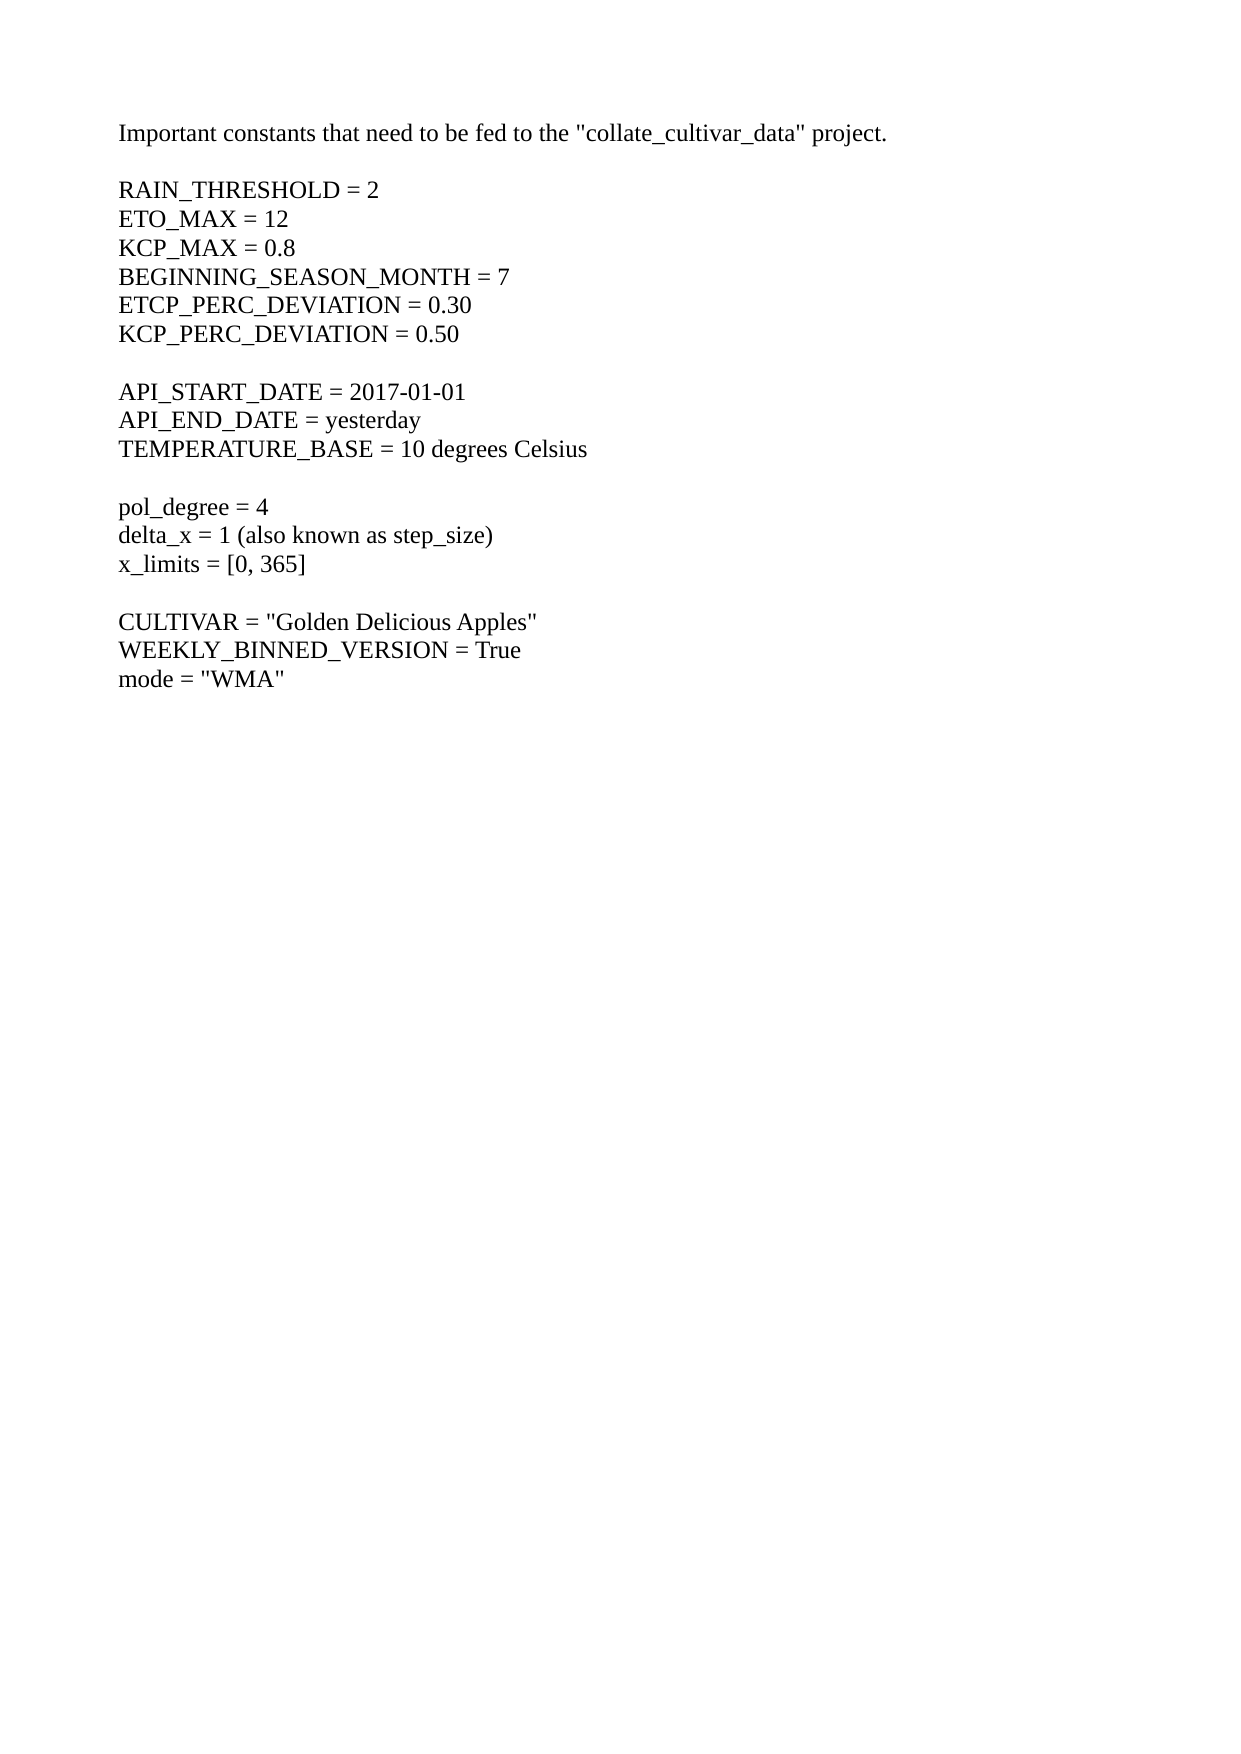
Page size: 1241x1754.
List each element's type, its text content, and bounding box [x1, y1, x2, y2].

text ETCP_PERC_DEVIATION = 0.30 [118, 291, 1122, 319]
text mode = "WMA" [118, 664, 1122, 693]
text BEGINNING_SEASON_MONTH = 7 [118, 262, 1122, 291]
text TEMPERATURE_BASE = 10 degrees Celsius [118, 434, 1122, 463]
text KCP_PERC_DEVIATION = 0.50 [118, 319, 1122, 348]
text pol_degree = 4 [118, 492, 1122, 521]
text ETO_MAX = 12 [118, 204, 1122, 233]
text Important constants that need to be fed to the "collate_cultivar_data" project. [118, 118, 1122, 147]
text WEEKLY_BINNED_VERSION = True [118, 636, 1122, 664]
text x_limits = [0, 365] [118, 549, 1122, 578]
text RAIN_THRESHOLD = 2 [118, 176, 1122, 204]
text API_START_DATE = 2017-01-01 [118, 377, 1122, 406]
text delta_x = 1 (also known as step_size) [118, 521, 1122, 549]
text KCP_MAX = 0.8 [118, 233, 1122, 262]
text CULTIVAR = "Golden Delicious Apples" [118, 607, 1122, 636]
text API_END_DATE = yesterday [118, 406, 1122, 434]
